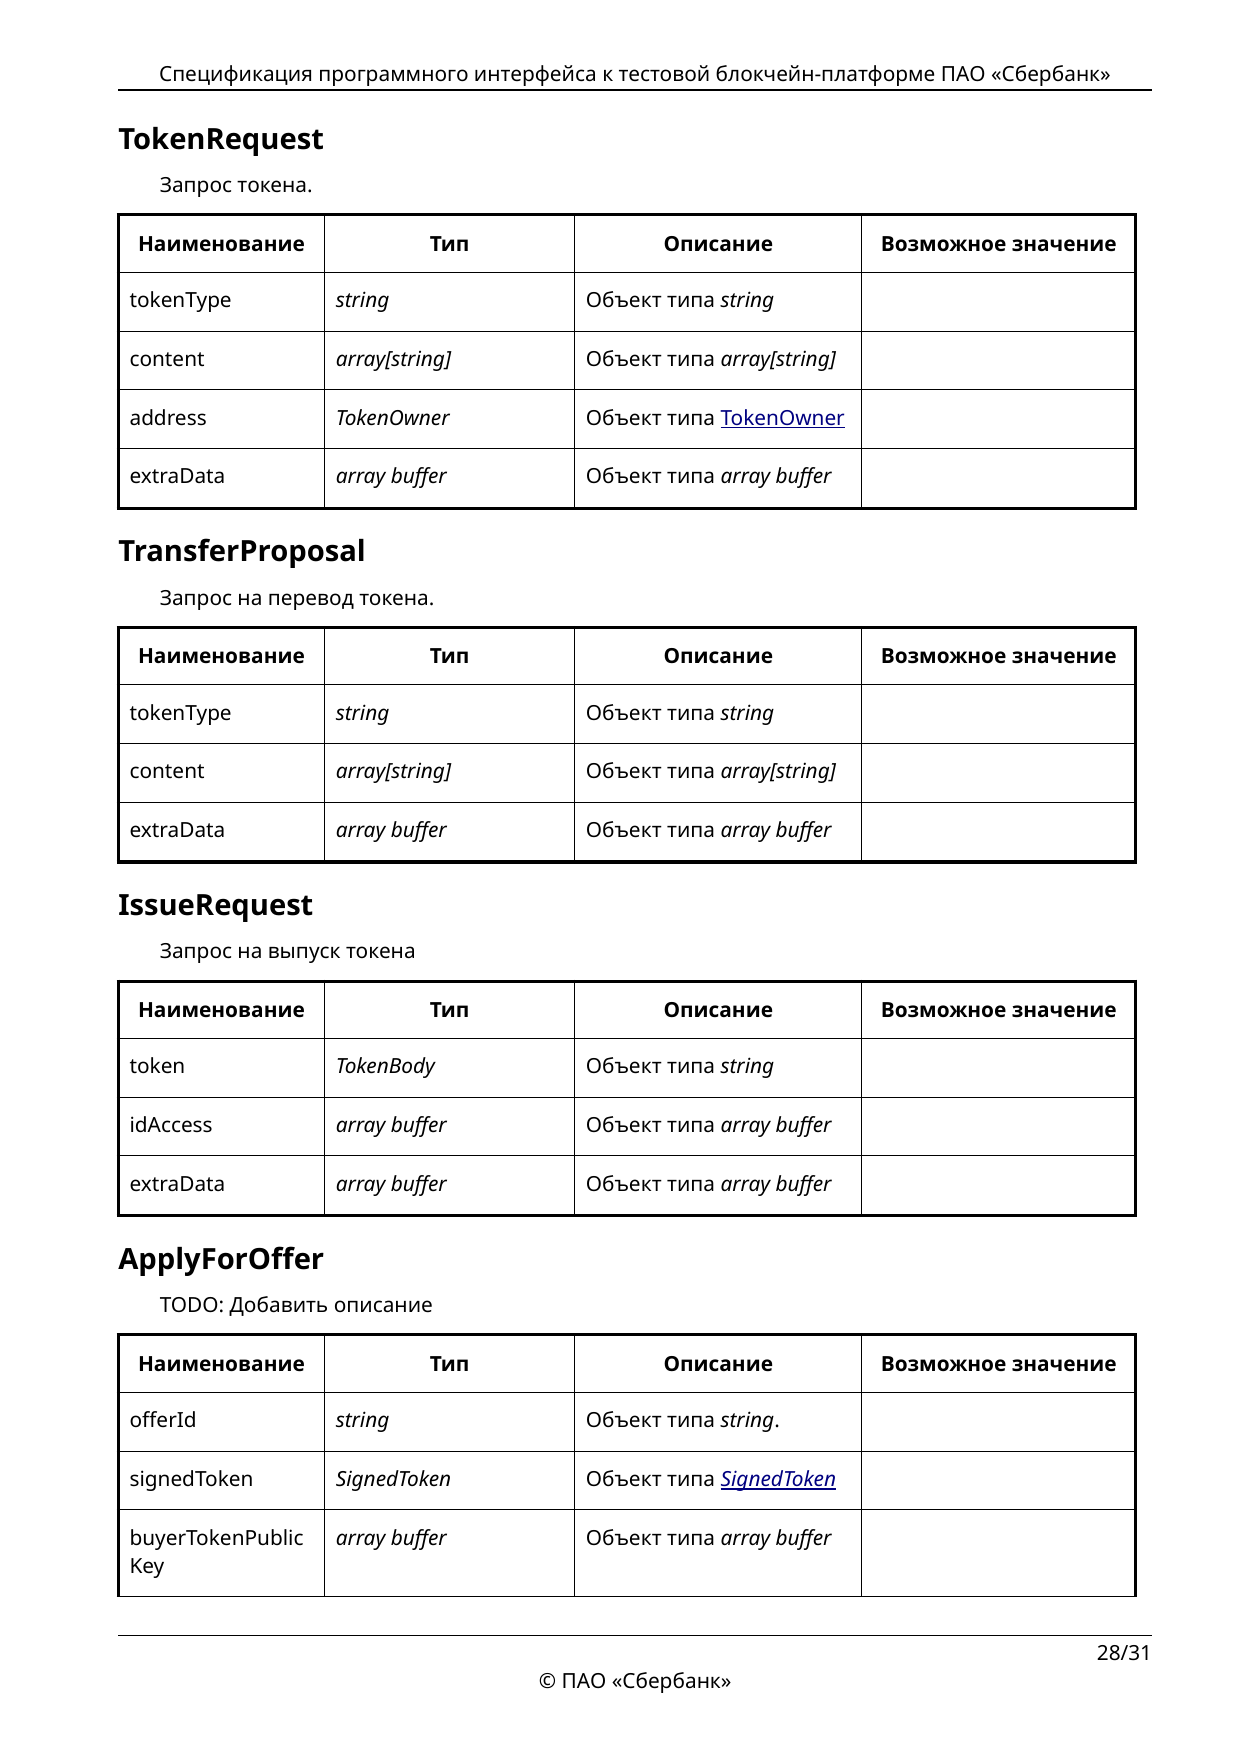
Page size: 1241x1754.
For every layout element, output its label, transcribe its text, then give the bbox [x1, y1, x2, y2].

table_cell array[string] [325, 332, 574, 389]
text Запрос токена. [118, 170, 1152, 199]
table_cell Объект типа array buffer [575, 449, 861, 507]
subtitle ApplyForOffer [118, 1238, 1152, 1278]
table_cell extraData [120, 1156, 324, 1214]
table_cell Объект типа string [575, 685, 861, 743]
table_cell array buffer [325, 1510, 574, 1596]
table_header Тип [325, 1336, 574, 1392]
table_cell [862, 390, 1134, 448]
table_cell [862, 744, 1134, 802]
table_cell Объект типа string [575, 273, 861, 331]
table_cell tokenType [120, 273, 324, 331]
table_header Описание [575, 216, 861, 272]
table_cell [862, 332, 1134, 389]
table_cell tokenType [120, 685, 324, 743]
table_header Тип [325, 629, 574, 684]
table_cell Объект типа string. [575, 1393, 861, 1451]
table_cell array buffer [325, 1156, 574, 1214]
table_cell array[string] [325, 744, 574, 802]
table_header Описание [575, 1336, 861, 1392]
table_header Наименование [120, 629, 324, 684]
table_header Наименование [120, 1336, 324, 1392]
table_header Возможное значение [862, 216, 1134, 272]
table_cell offerId [120, 1393, 324, 1451]
table_cell [862, 1452, 1134, 1509]
table_cell Объект типа string [575, 1039, 861, 1097]
table_cell string [325, 685, 574, 743]
table_cell array buffer [325, 449, 574, 507]
table_cell Объект типа array buffer [575, 803, 861, 860]
table_header Описание [575, 629, 861, 684]
subtitle TokenRequest [118, 118, 1152, 158]
subtitle TransferProposal [118, 531, 1152, 570]
subtitle IssueRequest [118, 884, 1152, 924]
table_header Тип [325, 216, 574, 272]
table_header Наименование [120, 983, 324, 1038]
text Запрос на выпуск токена [118, 936, 1152, 965]
table_cell content [120, 744, 324, 802]
table_cell TokenBody [325, 1039, 574, 1097]
table_cell [862, 273, 1134, 331]
table_header Описание [575, 983, 861, 1038]
table_cell address [120, 390, 324, 448]
table_cell [862, 449, 1134, 507]
table_cell [862, 1098, 1134, 1155]
table_cell [862, 803, 1134, 860]
table_cell string [325, 273, 574, 331]
table_cell array buffer [325, 1098, 574, 1155]
table_header Возможное значение [862, 1336, 1134, 1392]
table_cell idAccess [120, 1098, 324, 1155]
table_cell Объект типа array buffer [575, 1098, 861, 1155]
table_header Возможное значение [862, 983, 1134, 1038]
table_cell content [120, 332, 324, 389]
table_header Наименование [120, 216, 324, 272]
table_cell Объект типа array buffer [575, 1510, 861, 1596]
table_cell array buffer [325, 803, 574, 860]
text TODO: Добавить описание [118, 1290, 1152, 1319]
table_cell buyerTokenPublicKey [120, 1510, 324, 1596]
table_cell extraData [120, 449, 324, 507]
table_cell token [120, 1039, 324, 1097]
text Запрос на перевод токена. [118, 583, 1152, 611]
table_cell [862, 1156, 1134, 1214]
table_cell SignedToken [325, 1452, 574, 1509]
table_cell Объект типа SignedToken [575, 1452, 861, 1509]
table_header Возможное значение [862, 629, 1134, 684]
table_cell Объект типа array[string] [575, 332, 861, 389]
table_cell string [325, 1393, 574, 1451]
table_cell Объект типа array[string] [575, 744, 861, 802]
table_cell [862, 1393, 1134, 1451]
table_cell [862, 1510, 1134, 1596]
table_cell Объект типа array buffer [575, 1156, 861, 1214]
table_cell extraData [120, 803, 324, 860]
table_cell TokenOwner [325, 390, 574, 448]
table_cell signedToken [120, 1452, 324, 1509]
table_cell Объект типа TokenOwner [575, 390, 861, 448]
table_cell [862, 1039, 1134, 1097]
table_header Тип [325, 983, 574, 1038]
table_cell [862, 685, 1134, 743]
